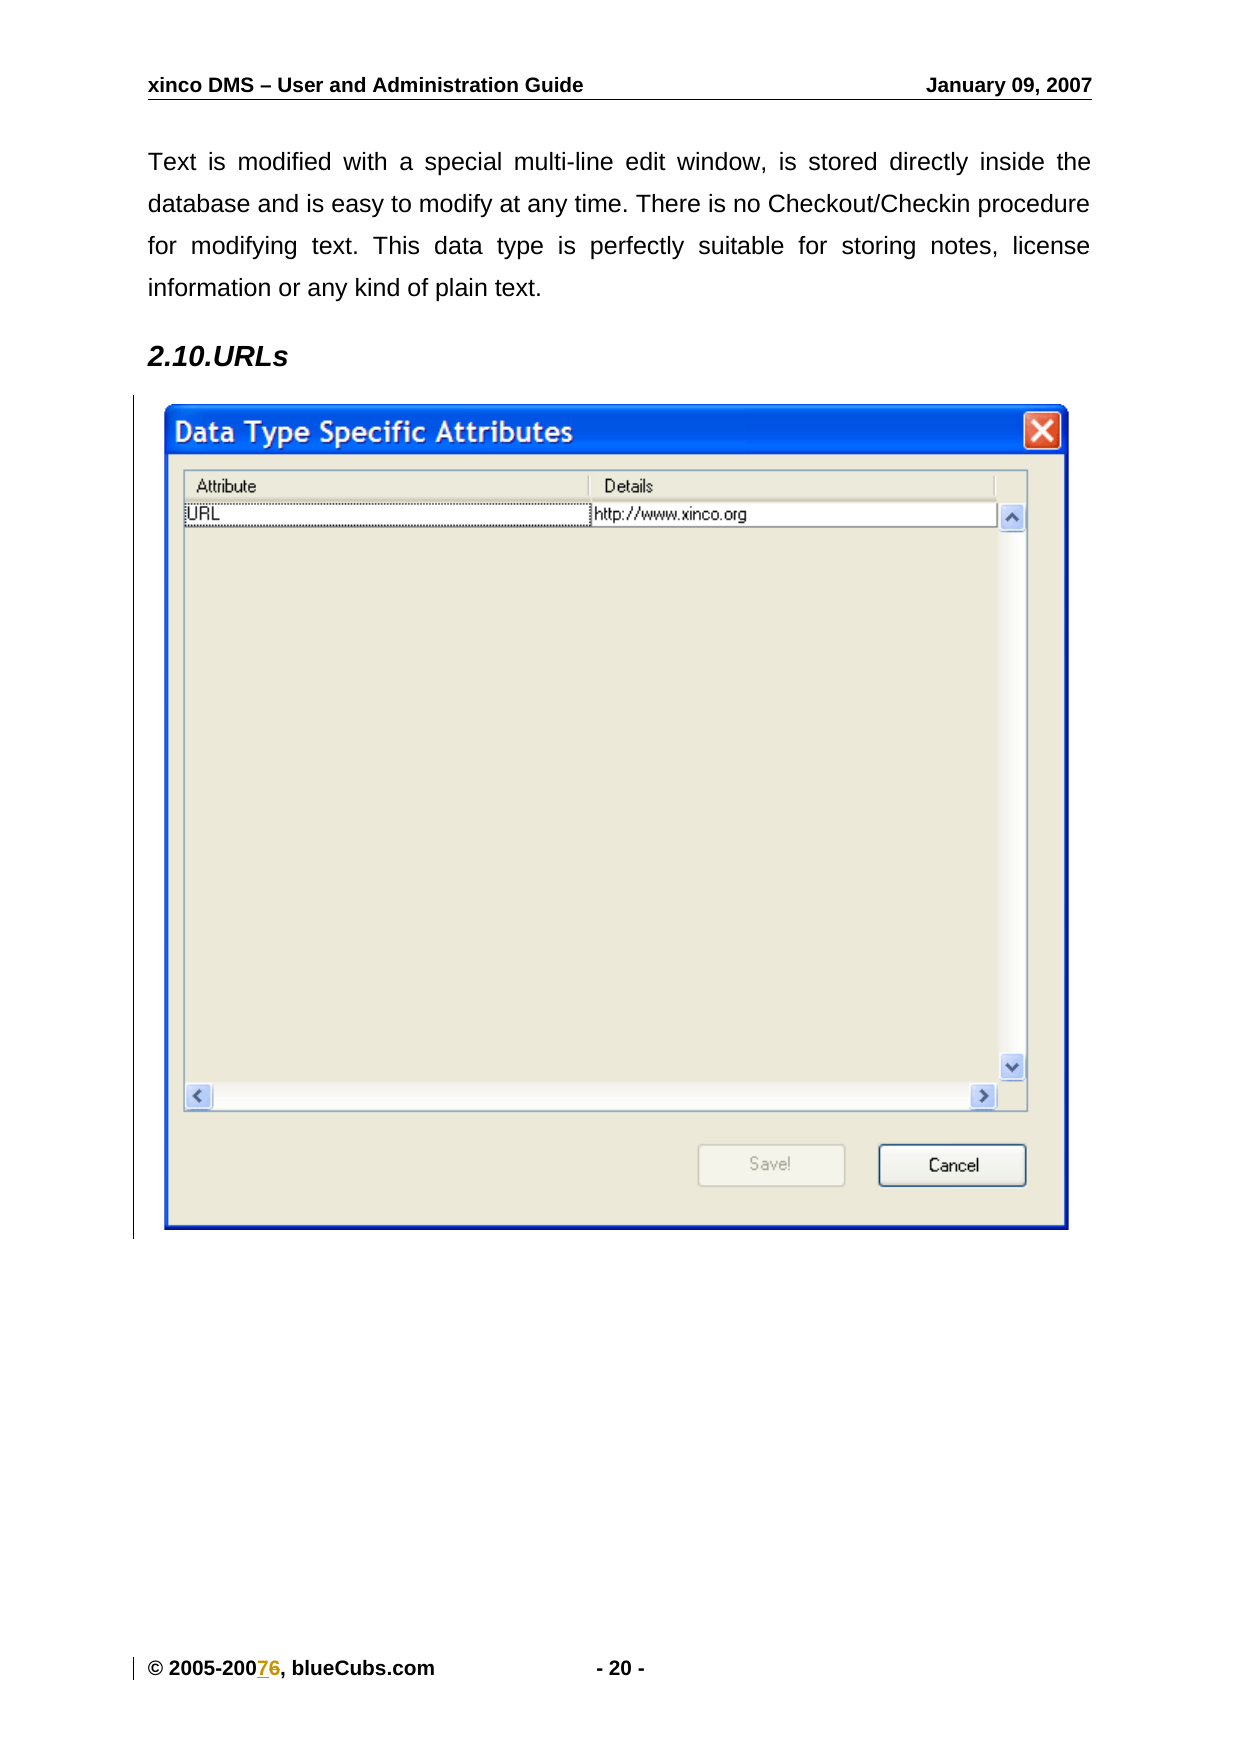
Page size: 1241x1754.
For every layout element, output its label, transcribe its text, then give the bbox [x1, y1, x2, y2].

subtitle URLs [148, 340, 1092, 373]
picture [164, 404, 1069, 1230]
text Text is modified with a special multi-line edit window, is stored directly inside the database and is easy to modify at any time. There is no Checkout/Checkin procedure for modifying text. This data type is perfectly suitable for storing notes, license information or any kind of plain text. [148, 148, 1092, 301]
